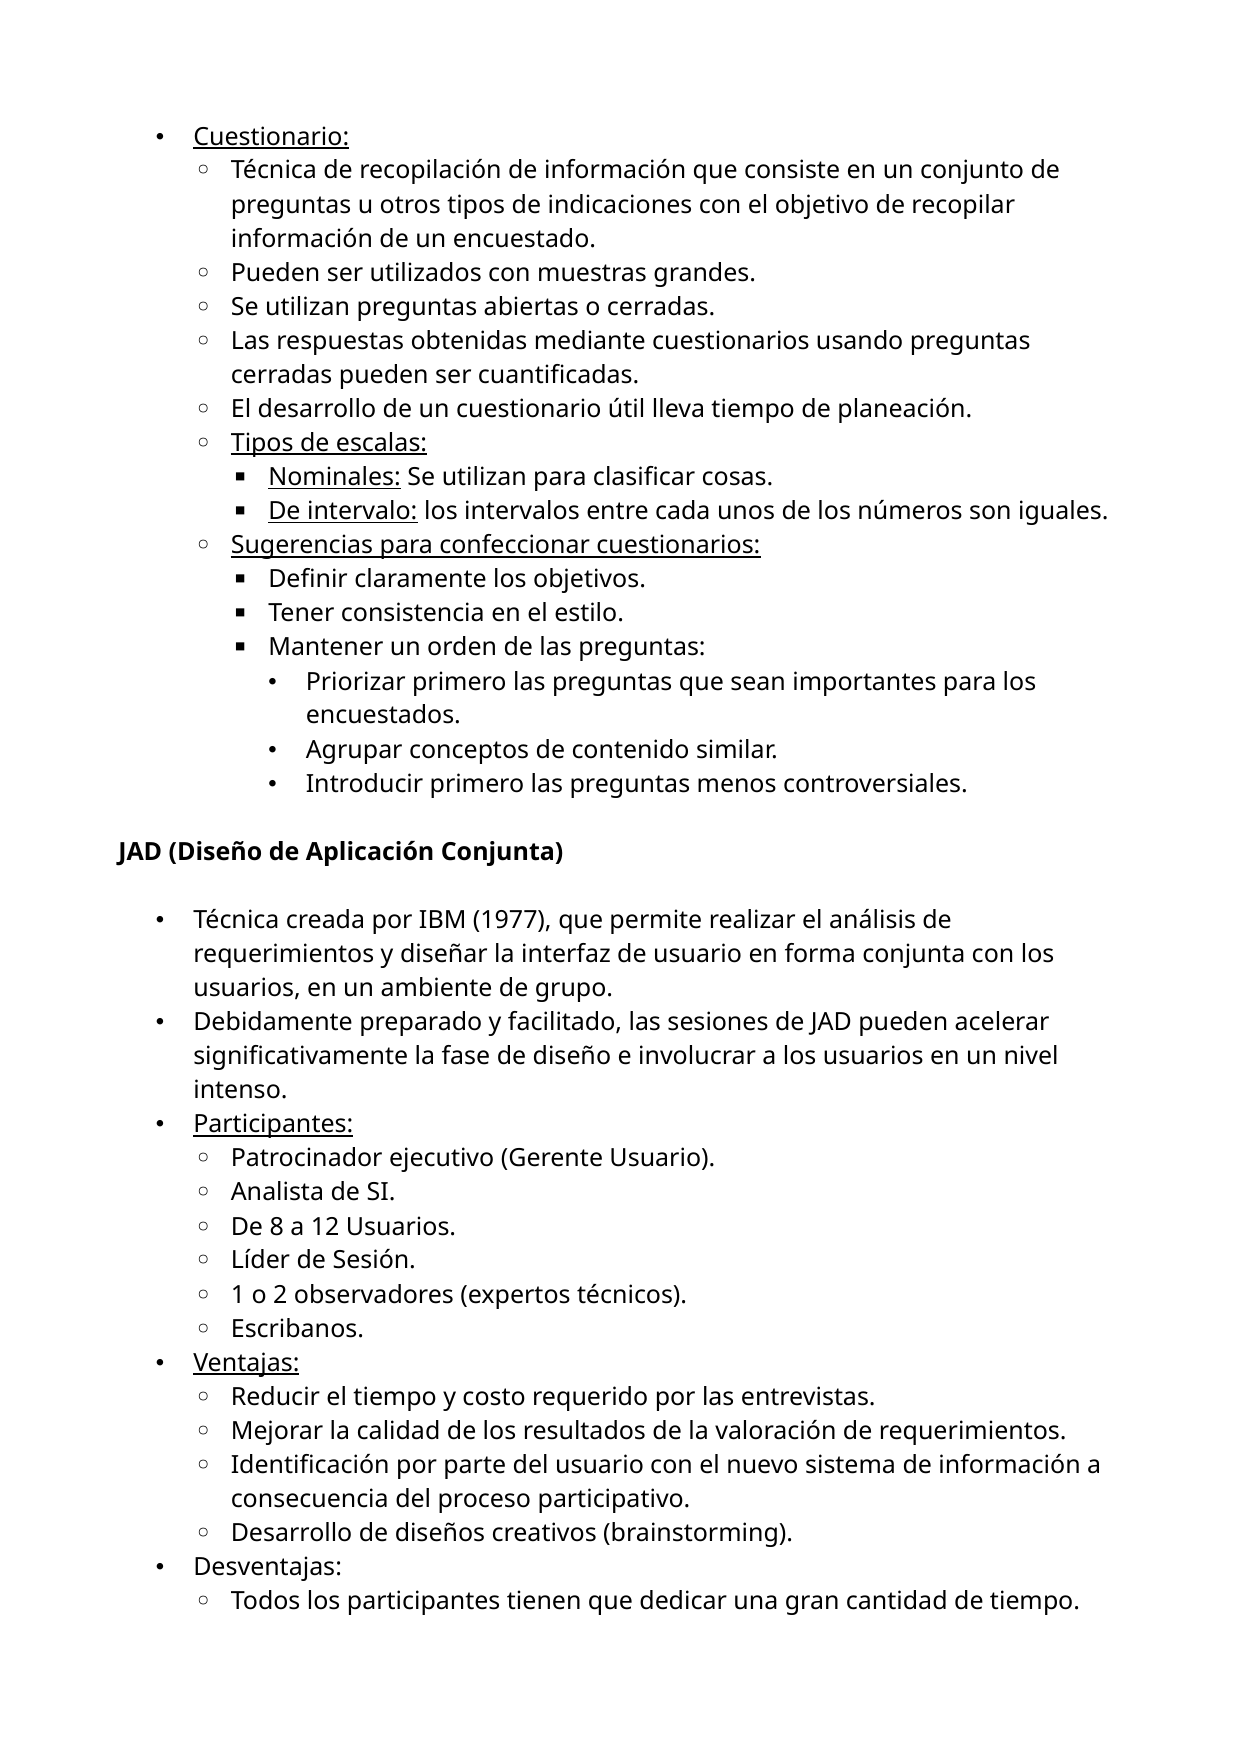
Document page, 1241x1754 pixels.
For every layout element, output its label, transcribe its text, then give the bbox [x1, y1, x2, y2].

list Cuestionario: [156, 118, 1122, 152]
list Agrupar conceptos de contenido similar. [268, 731, 1122, 765]
list Técnica de recopilación de información que consiste en un conjunto de preguntas u otros tipos de indicaciones con el objetivo de recopilar información de un encuestado. [193, 152, 1122, 254]
list Tipos de escalas: [193, 425, 1122, 459]
list Desarrollo de diseños creativos (brainstorming). [193, 1515, 1122, 1549]
list 1 o 2 observadores (expertos técnicos). [193, 1276, 1122, 1310]
list De 8 a 12 Usuarios. [193, 1208, 1122, 1242]
list Nominales: Se utilizan para clasificar cosas. [231, 459, 1122, 493]
list Escribanos. [193, 1310, 1122, 1344]
list Participantes: [156, 1106, 1122, 1140]
list Técnica creada por IBM (1977), que permite realizar el análisis de requerimientos y diseñar la interfaz de usuario en forma conjunta con los usuarios, en un ambiente de grupo. [156, 902, 1122, 1004]
list Las respuestas obtenidas mediante cuestionarios usando preguntas cerradas pueden ser cuantificadas. [193, 322, 1122, 391]
list Pueden ser utilizados con muestras grandes. [193, 254, 1122, 288]
list Tener consistencia en el estilo. [231, 595, 1122, 629]
list Patrocinador ejecutivo (Gerente Usuario). [193, 1140, 1122, 1174]
list Todos los participantes tienen que dedicar una gran cantidad de tiempo. [193, 1583, 1122, 1617]
list Priorizar primero las preguntas que sean importantes para los encuestados. [268, 663, 1122, 731]
list Introducir primero las preguntas menos controversiales. [268, 765, 1122, 799]
list Desventajas: [156, 1549, 1122, 1583]
list Identificación por parte del usuario con el nuevo sistema de información a consecuencia del proceso participativo. [193, 1447, 1122, 1515]
list Mejorar la calidad de los resultados de la valoración de requerimientos. [193, 1412, 1122, 1447]
list Reducir el tiempo y costo requerido por las entrevistas. [193, 1378, 1122, 1412]
list Sugerencias para confeccionar cuestionarios: [193, 527, 1122, 561]
text JAD (Diseño de Aplicación Conjunta) [118, 833, 1122, 867]
list Analista de SI. [193, 1174, 1122, 1208]
list Se utilizan preguntas abiertas o cerradas. [193, 288, 1122, 322]
list De intervalo: los intervalos entre cada unos de los números son iguales. [231, 493, 1122, 527]
list Definir claramente los objetivos. [231, 561, 1122, 595]
list Mantener un orden de las preguntas: [231, 629, 1122, 663]
list Debidamente preparado y facilitado, las sesiones de JAD pueden acelerar significativamente la fase de diseño e involucrar a los usuarios en un nivel intenso. [156, 1004, 1122, 1106]
list Líder de Sesión. [193, 1242, 1122, 1276]
list Ventajas: [156, 1344, 1122, 1378]
list El desarrollo de un cuestionario útil lleva tiempo de planeación. [193, 391, 1122, 425]
